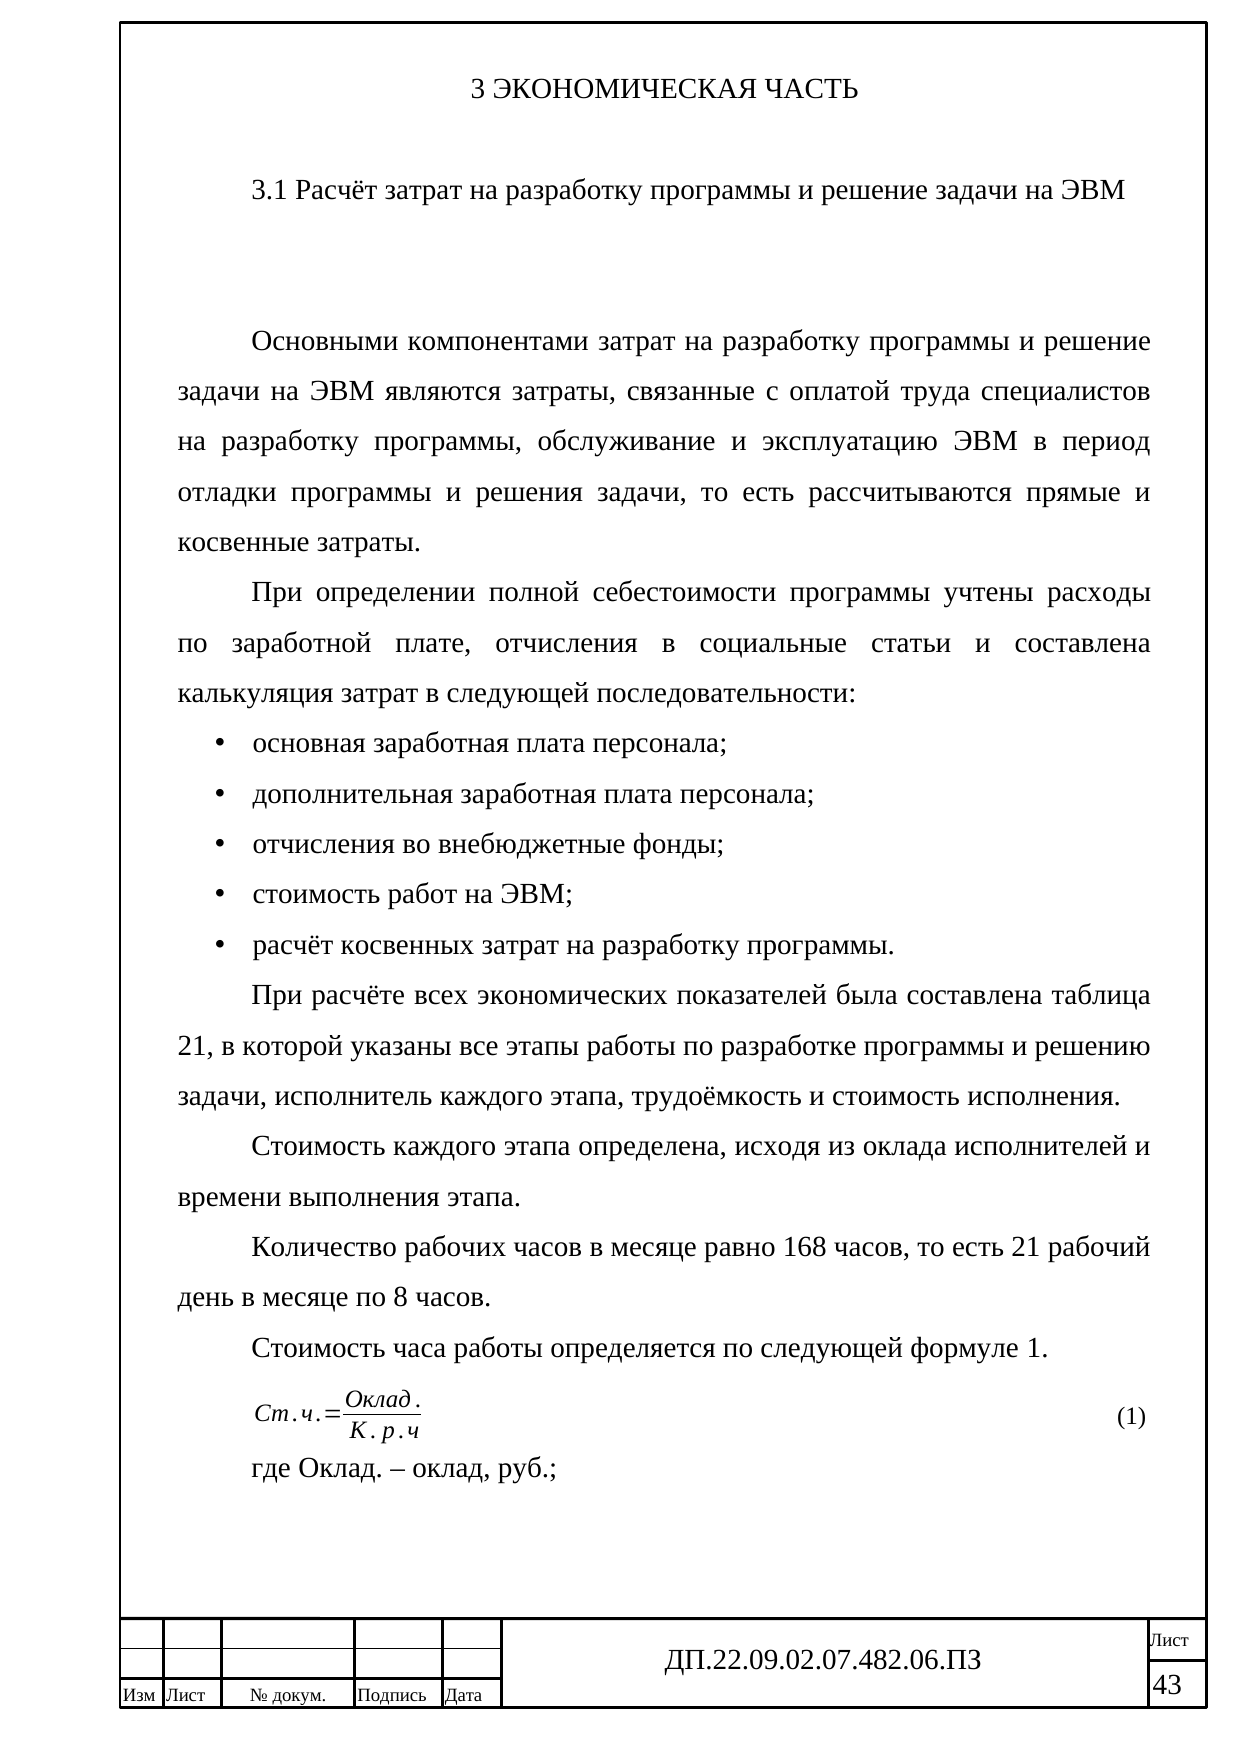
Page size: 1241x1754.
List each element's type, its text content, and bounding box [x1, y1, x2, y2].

list расчёт косвенных затрат на разработку программы. [215, 927, 1152, 961]
text При определении полной себестоимости программы учтены расходы по заработной плате, отчисления в социальные статьи и составлена калькуляция затрат в следующей последовательности: [177, 574, 1152, 709]
table_header (1) [1043, 1380, 1152, 1450]
subtitle Расчёт затрат на разработку программы и решение задачи на ЭВМ [251, 172, 1152, 206]
list отчисления во внебюджетные фонды; [215, 826, 1152, 860]
text где Оклад. ­­– оклад, руб.; [177, 1450, 1152, 1484]
text При расчёте всех экономических показателей была составлена таблица 21, в которой указаны все этапы работы по разработке программы и решению задачи, исполнитель каждого этапа, трудоёмкость и стоимость исполнения. [177, 977, 1152, 1112]
table_header [177, 1380, 1043, 1450]
list основная заработная плата персонала; [215, 725, 1152, 759]
list стоимость работ на ЭВМ; [215, 877, 1152, 910]
text Стоимость каждого этапа определена, исходя из оклада исполнителей и времени выполнения этапа. [177, 1128, 1152, 1212]
text Стоимость часа работы определяется по следующей формуле 1. [177, 1330, 1152, 1363]
text Основными компонентами затрат на разработку программы и решение задачи на ЭВМ являются затраты, связанные с оплатой труда специалистов на разработку программы, обслуживание и эксплуатацию ЭВМ в период отладки программы и решения задачи, то есть рассчитываются прямые и косвенные затраты. [177, 323, 1152, 558]
subtitle ЭКОНОМИЧЕСКАЯ ЧАСТЬ [177, 71, 1152, 105]
list дополнительная заработная плата персонала; [215, 776, 1152, 809]
text Количество рабочих часов в месяце равно 168 часов, то есть 21 рабочий день в месяце по 8 часов. [177, 1229, 1152, 1313]
